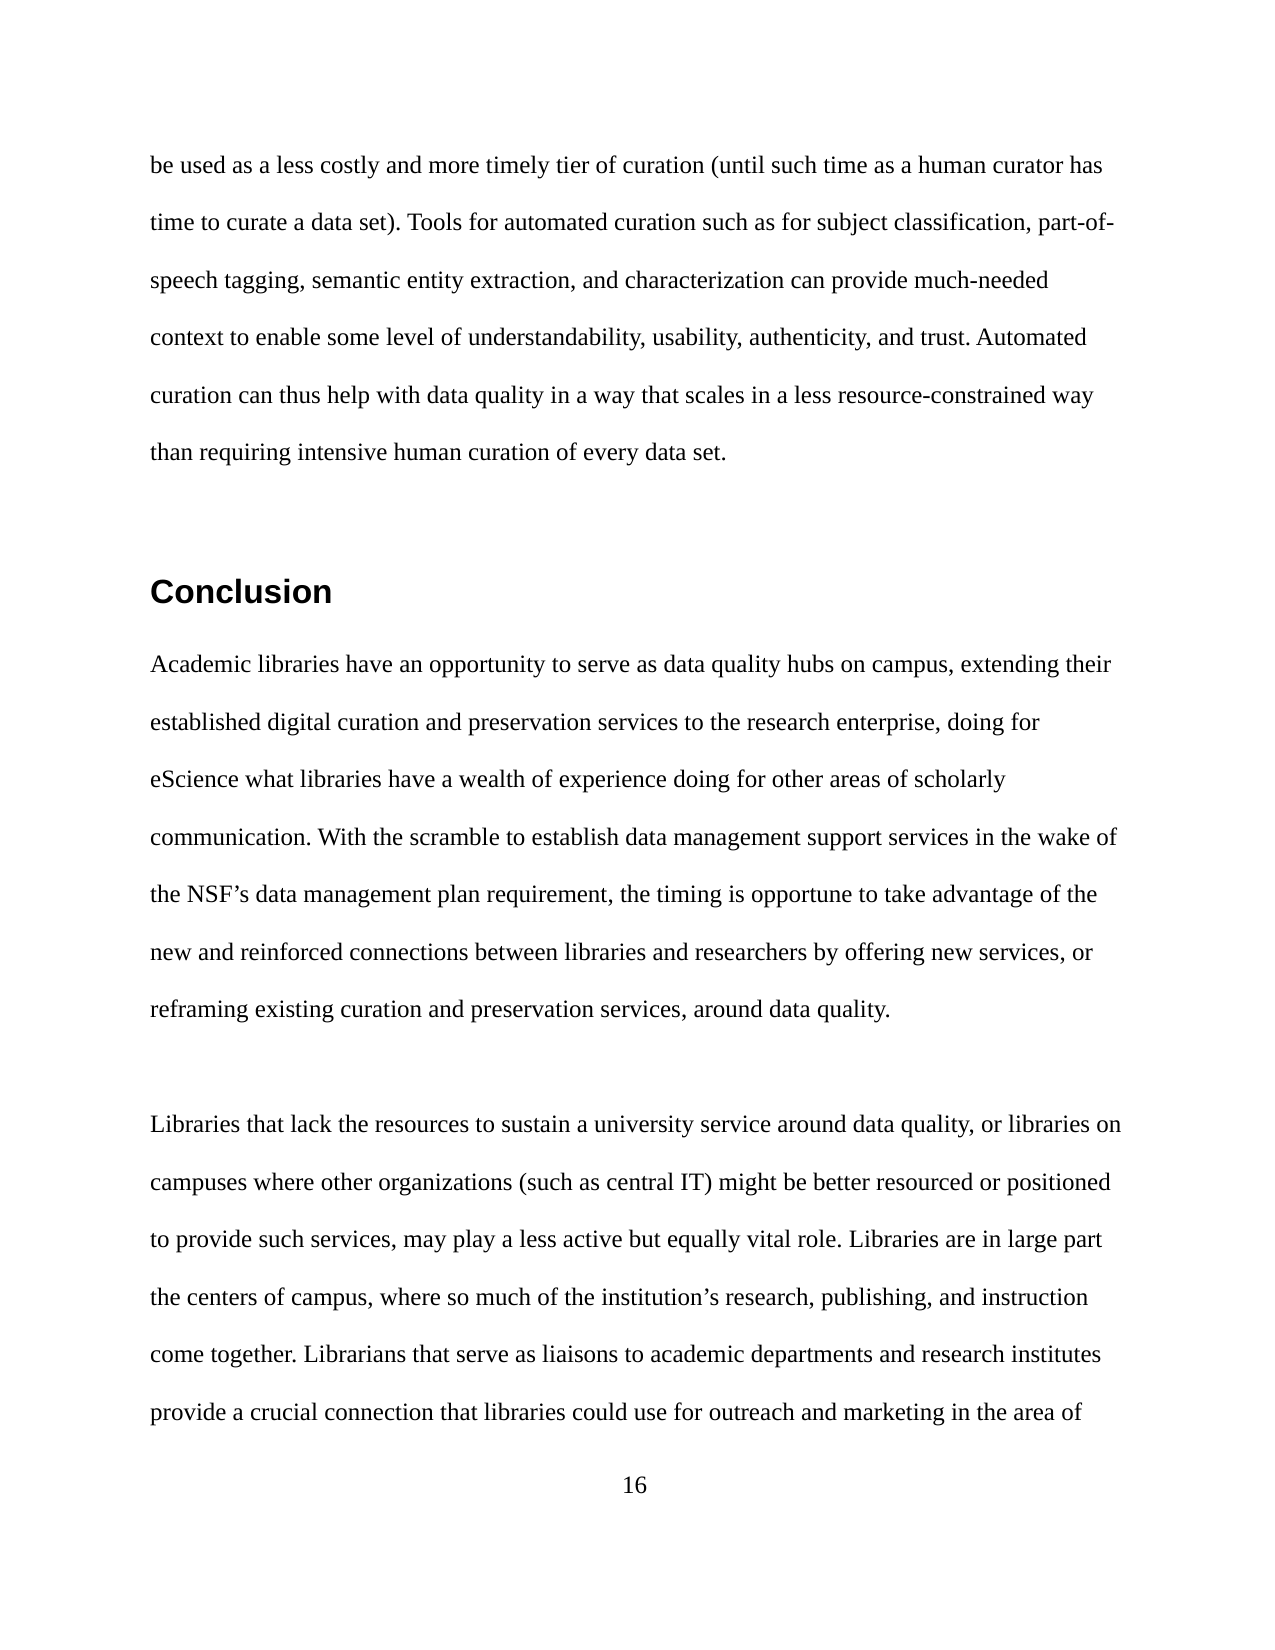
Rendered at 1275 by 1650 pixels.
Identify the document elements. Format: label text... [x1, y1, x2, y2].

text Libraries that lack the resources to sustain a university service around data quality, or libraries on campuses where other organizations (such as central IT) might be better resourced or positioned to provide such services, may play a less active but equally vital role. Libraries are in large part the centers of campus, where so much of the institution’s research, publishing, and instruction come together. Librarians that serve as liaisons to academic departments and research institutes provide a crucial connection that libraries could use for outreach and marketing in the area of [150, 1109, 1125, 1426]
text Academic libraries have an opportunity to serve as data quality hubs on campus, extending their established digital curation and preservation services to the research enterprise, doing for eScience what libraries have a wealth of experience doing for other areas of scholarly communication. With the scramble to establish data management support services in the wake of the NSF’s data management plan requirement, the timing is opportune to take advantage of the new and reinforced connections between libraries and researchers by offering new services, or reframing existing curation and preservation services, around data quality. [150, 649, 1125, 1023]
subtitle Conclusion [150, 572, 1125, 611]
text be used as a less costly and more timely tier of curation (until such time as a human curator has time to curate a data set). Tools for automated curation such as for subject classification, part-of-speech tagging, semantic entity extraction, and characterization can provide much-needed context to enable some level of understandability, usability, authenticity, and trust. Automated curation can thus help with data quality in a way that scales in a less resource-constrained way than requiring intensive human curation of every data set. [150, 150, 1125, 466]
